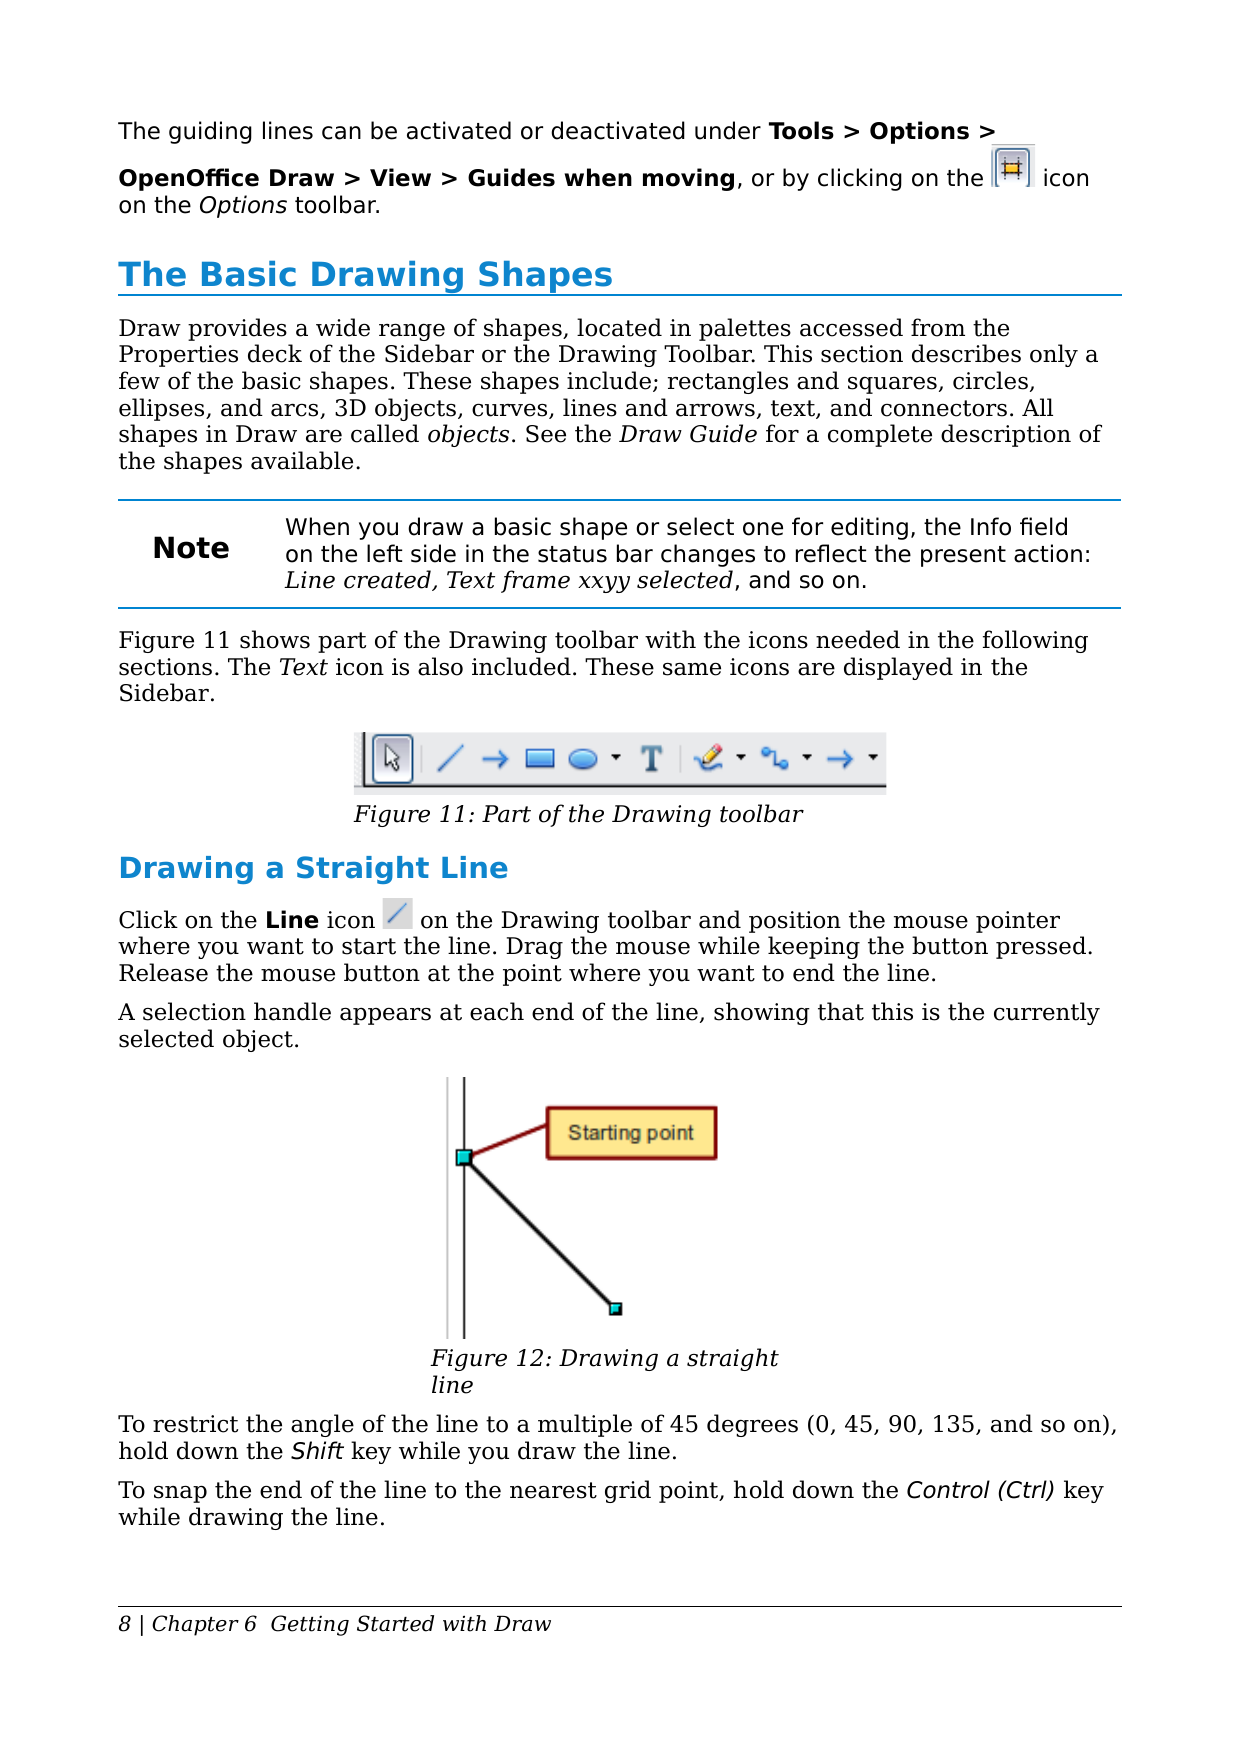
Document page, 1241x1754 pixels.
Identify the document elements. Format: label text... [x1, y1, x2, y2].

text To restrict the angle of the line to a multiple of 45 degrees (0, 45, 90, 135, and so on), hold down the Shift key while you draw the line. [118, 1411, 1122, 1464]
picture [353, 732, 887, 795]
text Figure 11: Part of the Drawing toolbar [354, 801, 886, 827]
picture [430, 1077, 746, 1339]
text Figure 11 shows part of the Drawing toolbar with the icons needed in the following sections. The Text icon is also included. These same icons are displayed in the Sidebar. [118, 627, 1122, 707]
picture [991, 144, 1035, 187]
text Figure 12: Drawing a straight line [431, 1345, 809, 1399]
text Draw provides a wide range of shapes, located in palettes accessed from the Properties deck of the Sidebar or the Drawing Toolbar. This section describes only a few of the basic shapes. These shapes include; rectangles and squares, circles, ellipses, and arcs, 3D objects, curves, lines and arrows, text, and connectors. All shapes in Draw are called objects. See the Draw Guide for a complete description of the shapes available. [118, 315, 1122, 475]
table_header When you draw a basic shape or select one for editing, the Info field on the left side in the status bar changes to reflect the present action: Line created, Text frame xxyy selected, and so on. [264, 501, 1121, 607]
subtitle The Basic Drawing Shapes [118, 255, 1122, 294]
table_header Note [118, 501, 263, 607]
text Click on the Line icon on the Drawing toolbar and position the mouse pointer where you want to start the line. Drag the mouse while keeping the button pressed. Release the mouse button at the point where you want to end the line. [118, 898, 1122, 987]
text To snap the end of the line to the nearest grid point, hold down the Control (Ctrl) key while drawing the line. [118, 1477, 1122, 1530]
text The guiding lines can be activated or deactivated under Tools > Options > OpenOffice Draw > View > Guides when moving, or by clicking on the icon on the Options toolbar. [118, 118, 1122, 219]
text A selection handle appears at each end of the line, showing that this is the currently selected object. [118, 999, 1122, 1053]
subtitle Drawing a Straight Line [118, 852, 1122, 886]
picture [382, 898, 413, 929]
